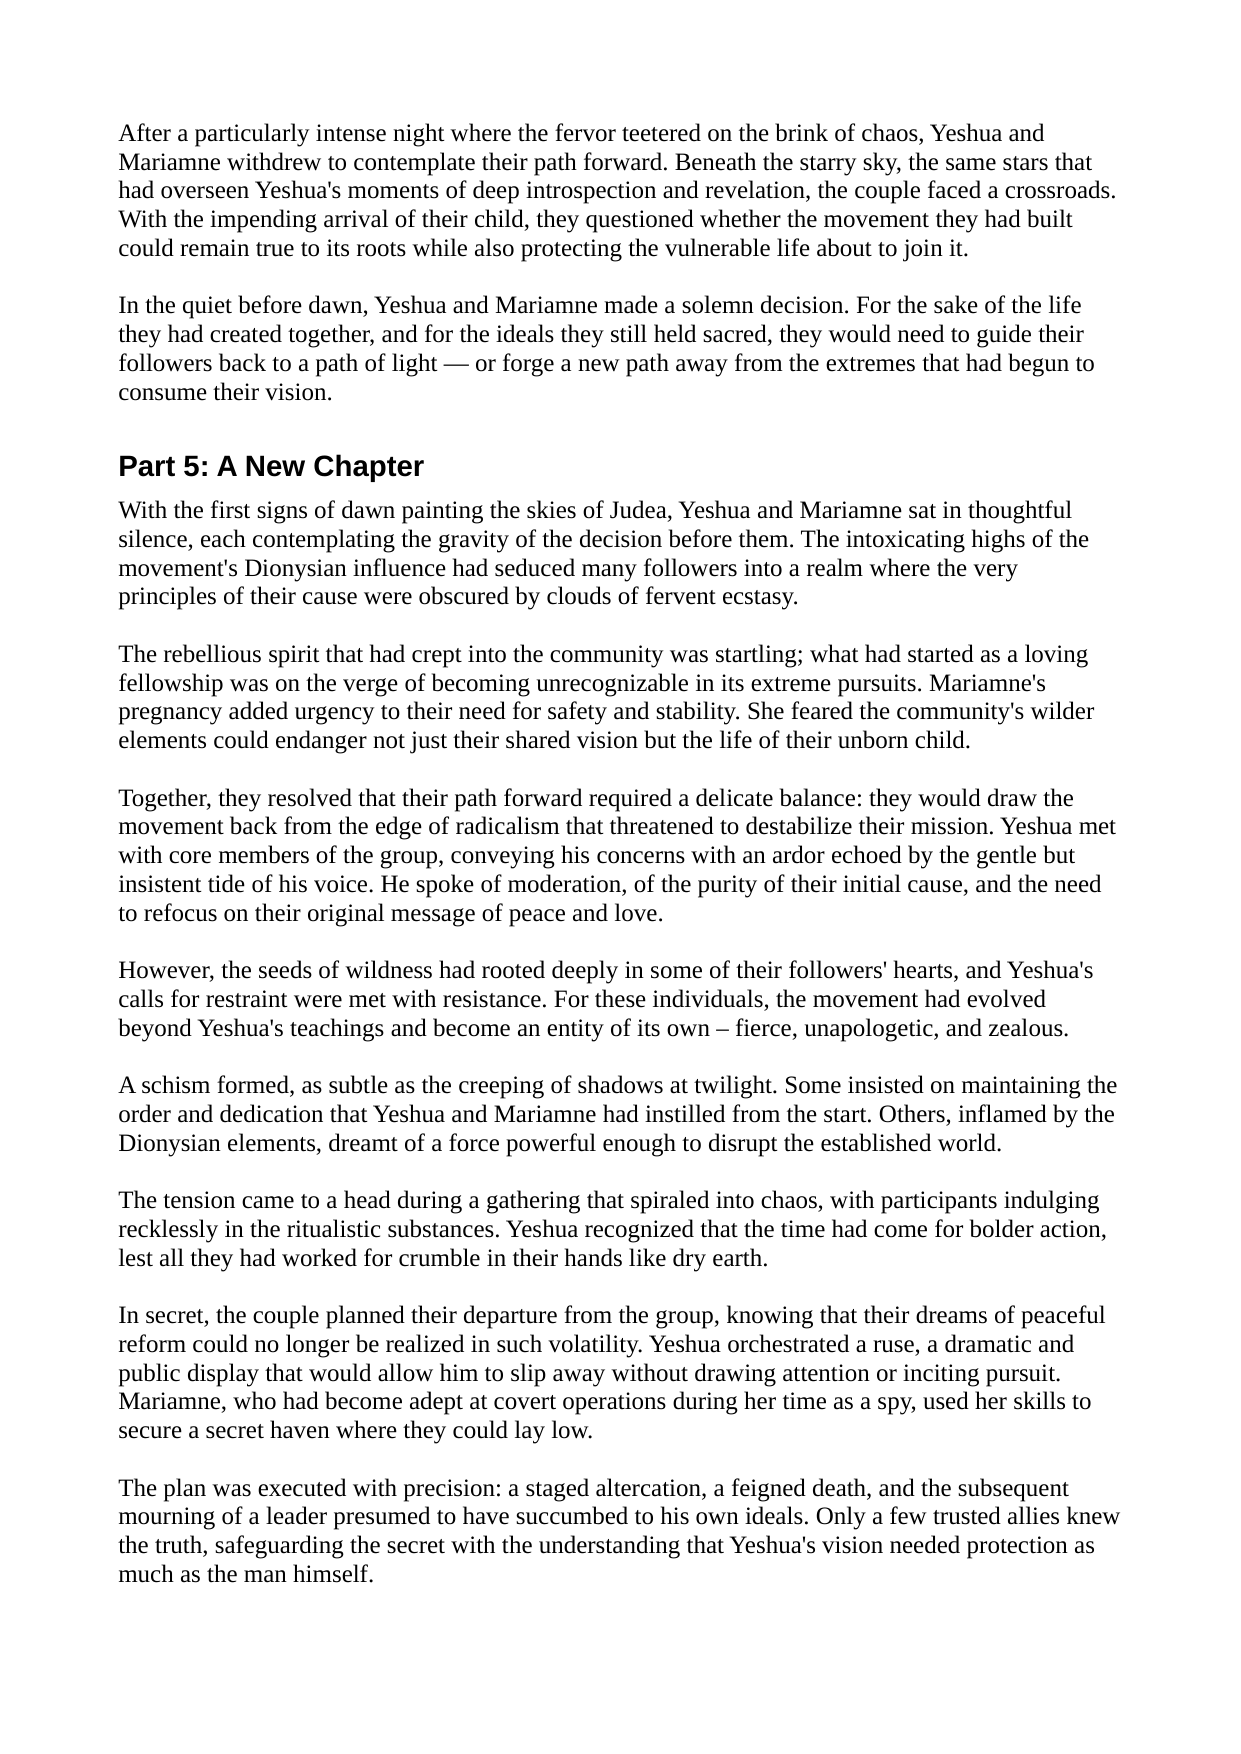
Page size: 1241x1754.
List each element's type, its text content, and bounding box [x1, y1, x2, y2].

text Together, they resolved that their path forward required a delicate balance: they would draw the movement back from the edge of radicalism that threatened to destabilize their mission. Yeshua met with core members of the group, conveying his concerns with an ardor echoed by the gentle but insistent tide of his voice. He spoke of moderation, of the purity of their initial cause, and the need to refocus on their original message of peace and love. [118, 783, 1122, 926]
text However, the seeds of wildness had rooted deeply in some of their followers' hearts, and Yeshua's calls for restraint were met with resistance. For these individuals, the movement had evolved beyond Yeshua's teachings and become an entity of its own – fierce, unapologetic, and zealous. [118, 955, 1122, 1041]
text With the first signs of dawn painting the skies of Judea, Yeshua and Mariamne sat in thoughtful silence, each contemplating the gravity of the decision before them. The intoxicating highs of the movement's Dionysian influence had seduced many followers into a realm where the very principles of their cause were obscured by clouds of fervent ecstasy. [118, 495, 1122, 610]
text After a particularly intense night where the fervor teetered on the brink of chaos, Yeshua and Mariamne withdrew to contemplate their path forward. Beneath the starry sky, the same stars that had overseen Yeshua's moments of deep introspection and revelation, the couple faced a crossroads. With the impending arrival of their child, they questioned whether the movement they had built could remain true to its roots while also protecting the vulnerable life about to join it. [118, 118, 1122, 262]
text In the quiet before dawn, Yeshua and Mariamne made a solemn decision. For the sake of the life they had created together, and for the ideals they still held sacred, they would need to guide their followers back to a path of light — or forge a new path away from the extremes that had begun to consume their vision. [118, 291, 1122, 406]
text The tension came to a head during a gathering that spiraled into chaos, with participants indulging recklessly in the ritualistic substances. Yeshua recognized that the time had come for bolder action, lest all they had worked for crumble in their hands like dry earth. [118, 1185, 1122, 1271]
subtitle Part 5: A New Chapter [118, 449, 1122, 483]
text The plan was executed with precision: a staged altercation, a feigned death, and the subsequent mourning of a leader presumed to have succumbed to his own ideals. Only a few trusted allies knew the truth, safeguarding the secret with the understanding that Yeshua's vision needed protection as much as the man himself. [118, 1473, 1122, 1588]
text A schism formed, as subtle as the creeping of shadows at twilight. Some insisted on maintaining the order and dedication that Yeshua and Mariamne had instilled from the start. Others, inflamed by the Dionysian elements, dreamt of a force powerful enough to disrupt the established world. [118, 1070, 1122, 1156]
text In secret, the couple planned their departure from the group, knowing that their dreams of peaceful reform could no longer be realized in such volatility. Yeshua orchestrated a ruse, a dramatic and public display that would allow him to slip away without drawing attention or inciting pursuit. Mariamne, who had become adept at covert operations during her time as a spy, used her skills to secure a secret haven where they could lay low. [118, 1300, 1122, 1444]
text The rebellious spirit that had crept into the community was startling; what had started as a loving fellowship was on the verge of becoming unrecognizable in its extreme pursuits. Mariamne's pregnancy added urgency to their need for safety and stability. She feared the community's wilder elements could endanger not just their shared vision but the life of their unborn child. [118, 639, 1122, 754]
